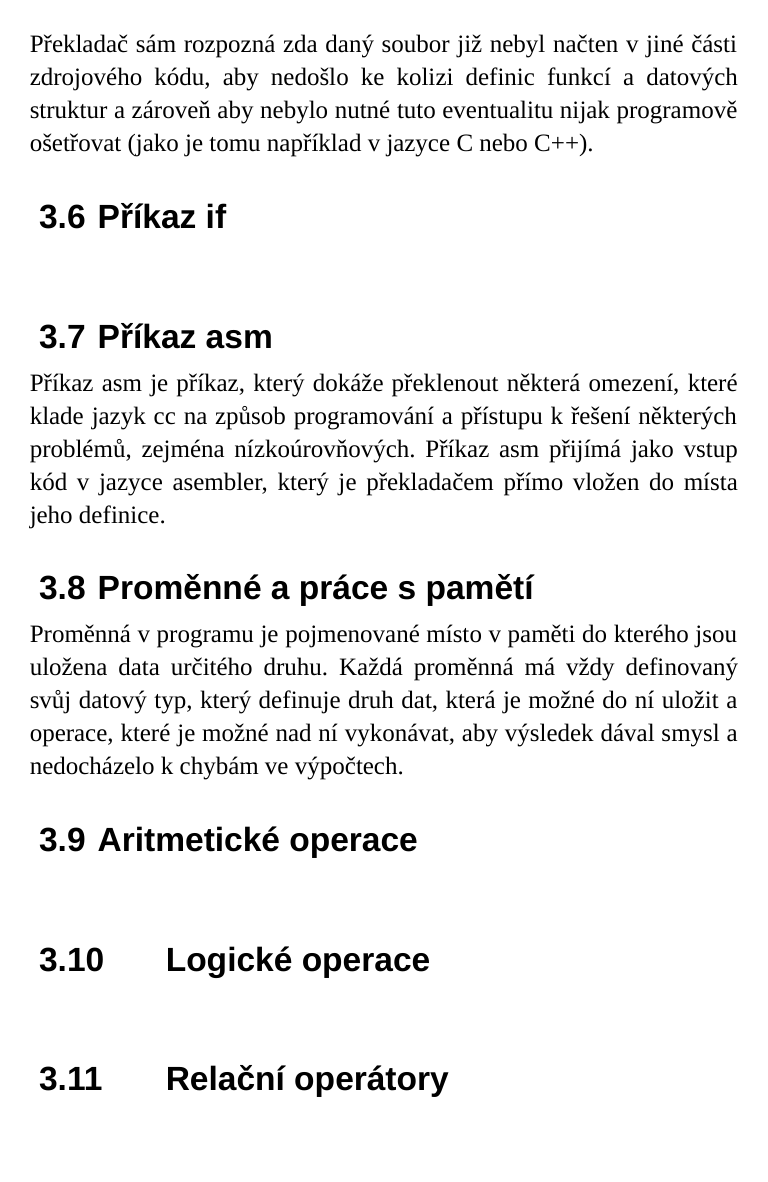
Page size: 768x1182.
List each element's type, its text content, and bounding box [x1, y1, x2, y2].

text Překladač sám rozpozná zda daný soubor již nebyl načten v jiné části zdrojového kódu, aby nedošlo ke kolizi definic funkcí a datových struktur a zároveň aby nebylo nutné tuto eventualitu nijak programově ošetřovat (jako je tomu například v jazyce C nebo C++). [29, 29, 738, 157]
subtitle Příkaz asm [29, 317, 738, 355]
subtitle Relační operátory [29, 1059, 738, 1098]
text Příkaz asm je příkaz, který dokáže překlenout některá omezení, které klade jazyk cc na způsob programování a přístupu k řešení některých problémů, zejména nízkoúrovňových. Příkaz asm přijímá jako vstup kód v jazyce asembler, který je překladačem přímo vložen do místa jeho definice. [29, 368, 738, 528]
subtitle Proměnné a práce s pamětí [29, 568, 738, 607]
text Proměnná v programu je pojmenované místo v paměti do kterého jsou uložena data určitého druhu. Každá proměnná má vždy definovaný svůj datový typ, který definuje druh dat, která je možné do ní uložit a operace, které je možné nad ní vykonávat, aby výsledek dával smysl a nedocházelo k chybám ve výpočtech. [29, 619, 738, 780]
subtitle Příkaz if [29, 197, 738, 236]
subtitle Aritmetické operace [29, 820, 738, 858]
subtitle Logické operace [29, 939, 738, 978]
